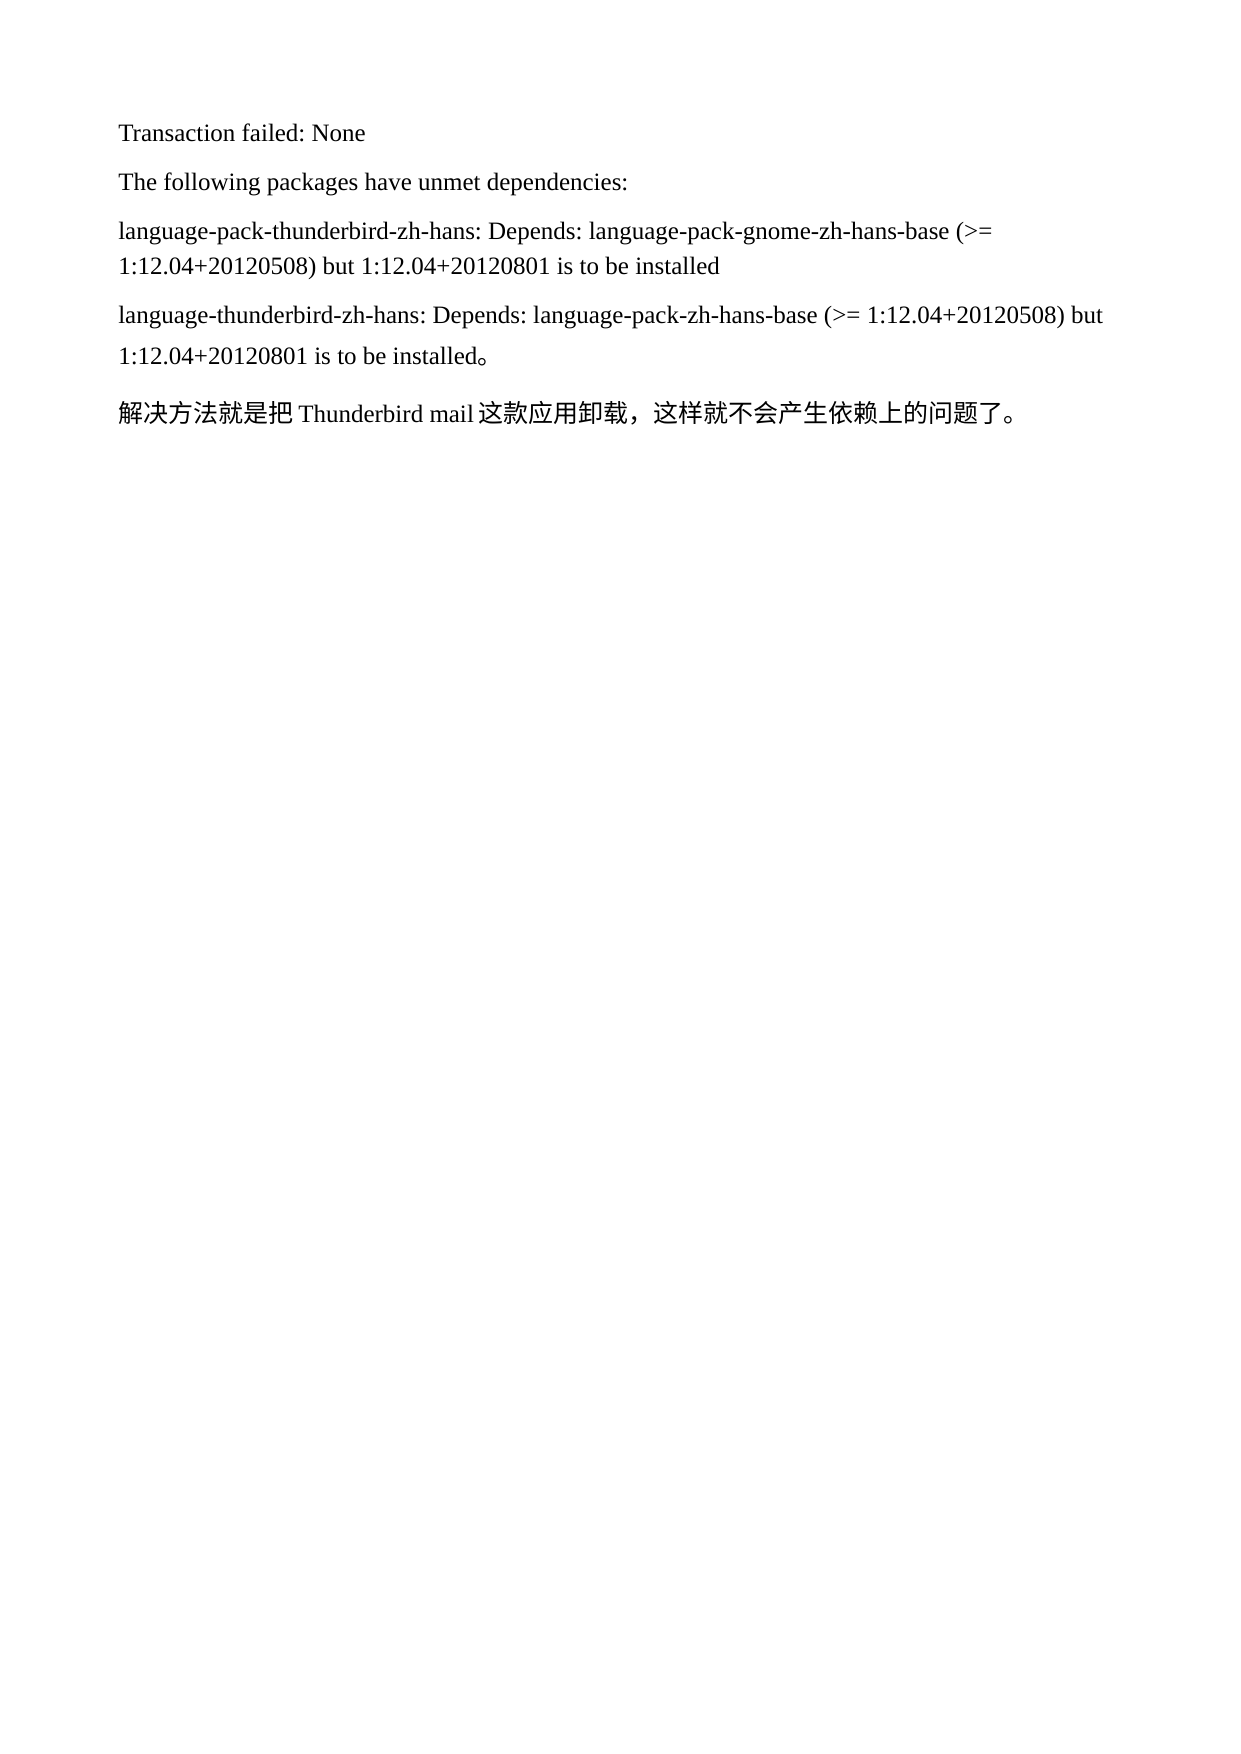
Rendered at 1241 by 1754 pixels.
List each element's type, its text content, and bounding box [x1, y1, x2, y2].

text language-thunderbird-zh-hans: Depends: language-pack-zh-hans-base (>= 1:12.04+20120508) but 1:12.04+20120801 is to be installed。 [118, 300, 1122, 372]
text language-pack-thunderbird-zh-hans: Depends: language-pack-gnome-zh-hans-base (>= 1:12.04+20120508) but 1:12.04+20120801 is to be installed [118, 216, 1122, 279]
text 解决方法就是把Thunderbird mail这款应用卸载，这样就不会产生依赖上的问题了。 [118, 394, 1122, 430]
text Transaction failed: None [118, 118, 1122, 147]
text The following packages have unmet dependencies: [118, 167, 1122, 196]
